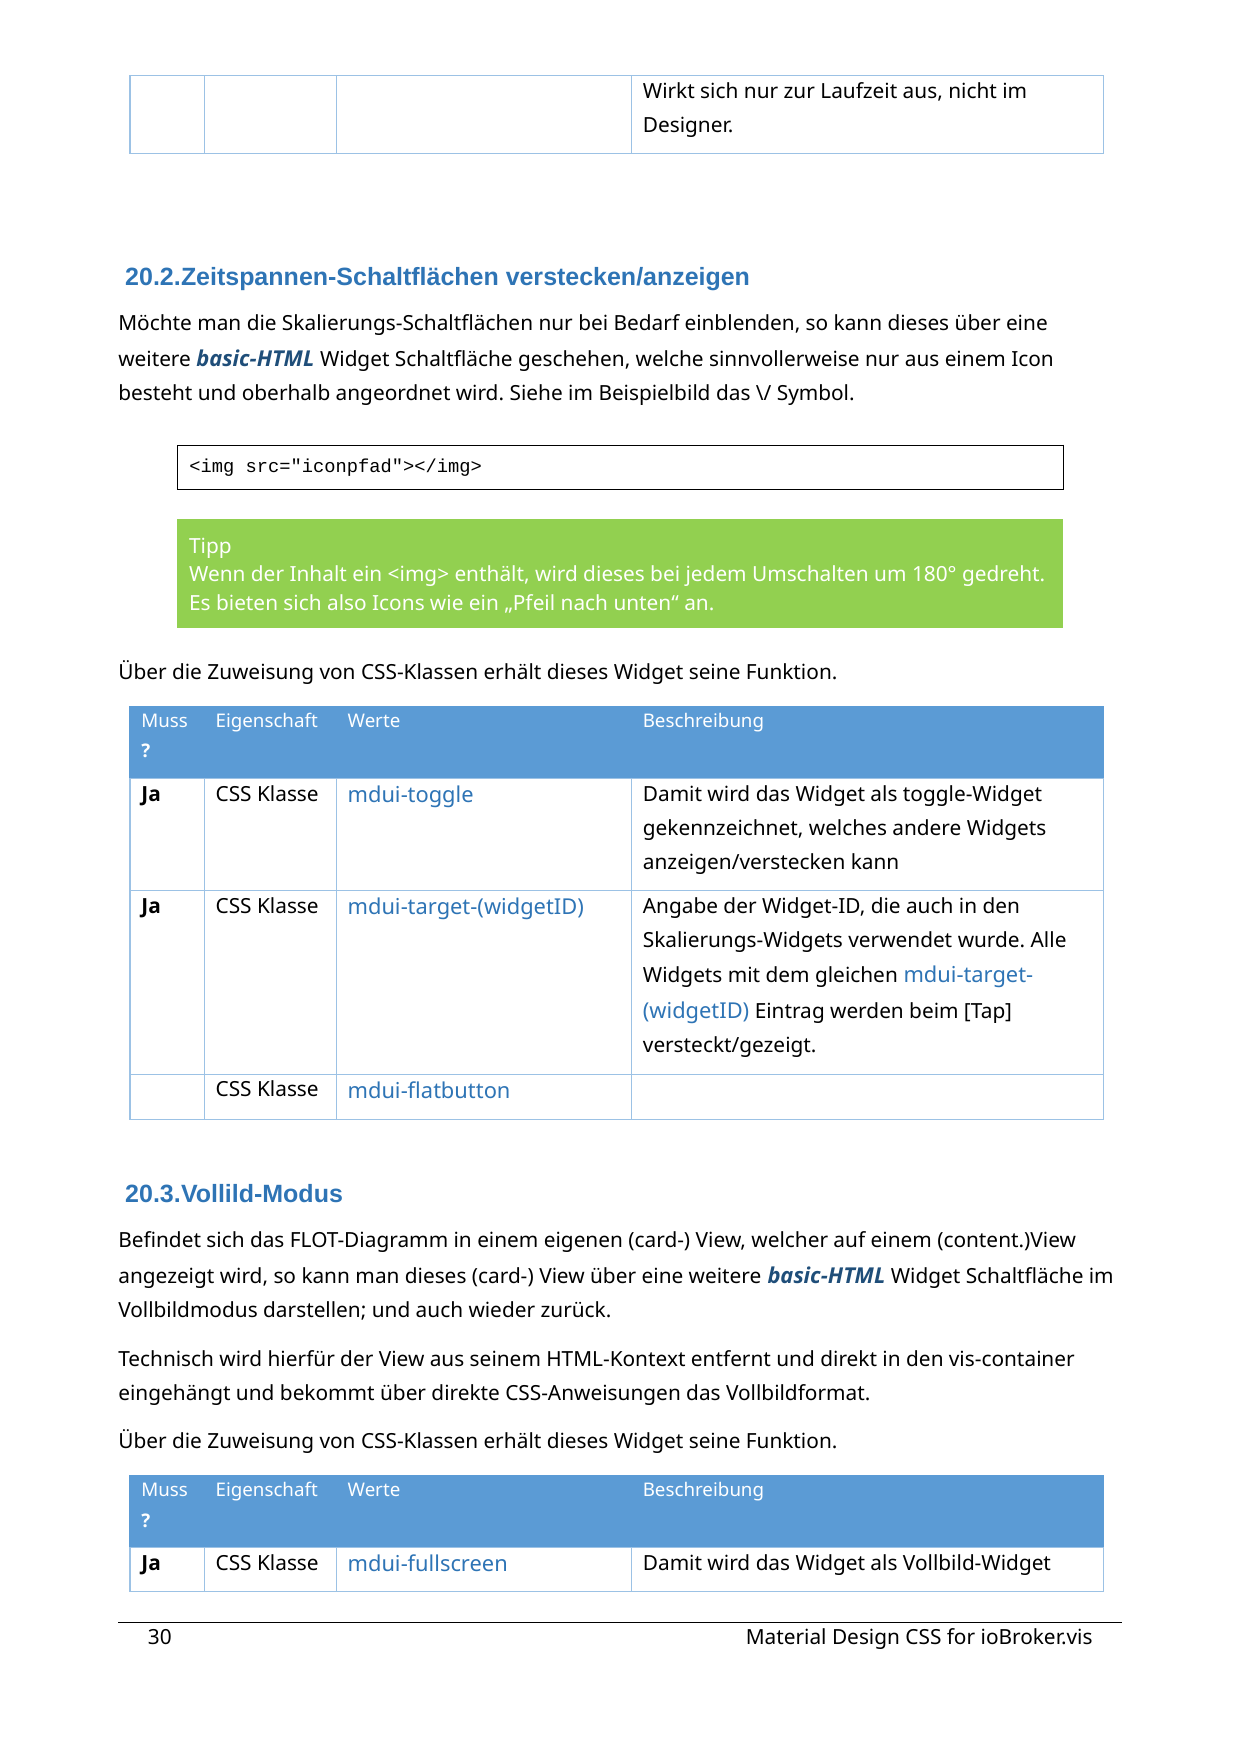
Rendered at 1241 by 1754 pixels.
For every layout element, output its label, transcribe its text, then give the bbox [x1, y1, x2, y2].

table_header Beschreibung [631, 1476, 1103, 1547]
text Über die Zuweisung von CSS-Klassen erhält dieses Widget seine Funktion. [118, 1427, 1122, 1455]
table_cell [632, 1075, 1103, 1119]
table_cell Wirkt sich nur zur Laufzeit aus, nicht im Designer. [632, 76, 1103, 153]
table_cell Ja [131, 779, 204, 890]
subtitle Vollild-Modus [118, 1179, 1122, 1208]
table_cell mdui-target-(widgetID) [337, 891, 631, 1073]
table_cell CSS Klasse [205, 1548, 336, 1591]
subtitle Zeitspannen-Schaltflächen verstecken/anzeigen [118, 262, 1122, 291]
text Über die Zuweisung von CSS-Klassen erhält dieses Widget seine Funktion. [118, 657, 1122, 686]
table_cell mdui-flatbutton [337, 1075, 631, 1119]
table_cell Angabe der Widget-ID, die auch in den Skalierungs-Widgets verwendet wurde. Alle Widgets mit dem gleichen mdui-target-(widgetID) Eintrag werden beim [Tap] versteckt/gezeigt. [632, 891, 1103, 1073]
table_header Muss? [131, 1476, 204, 1547]
table_cell Damit wird das Widget als Vollbild-Widget [632, 1548, 1103, 1591]
table_cell mdui-fullscreen [337, 1548, 631, 1591]
table_cell [337, 76, 631, 153]
table_header Beschreibung [631, 707, 1103, 778]
text Möchte man die Skalierungs-Schaltflächen nur bei Bedarf einblenden, so kann dieses über eine weitere basic-HTML Widget Schaltfläche geschehen, welche sinnvollerweise nur aus einem Icon besteht und oberhalb angeordnet wird. Siehe im Beispielbild das \/ Symbol. [118, 308, 1122, 407]
text Tipp Wenn der Inhalt ein <img> enthält, wird dieses bei jedem Umschalten um 180° gedreht. Es bieten sich also Icons wie ein „Pfeil nach unten“ an. [177, 519, 1063, 628]
table_cell Ja [131, 891, 204, 1073]
table_header Eigenschaft [204, 707, 336, 778]
table_header Eigenschaft [204, 1476, 336, 1547]
table_cell CSS Klasse [205, 891, 336, 1073]
table_cell Damit wird das Widget als toggle-Widget gekennzeichnet, welches andere Widgets anzeigen/verstecken kann [632, 779, 1103, 890]
table_cell CSS Klasse [205, 1075, 336, 1119]
table_header Werte [336, 1476, 631, 1547]
table_header Werte [336, 707, 631, 778]
table_cell [205, 76, 336, 153]
table_header Muss? [131, 707, 204, 778]
table_cell [131, 76, 204, 153]
text Technisch wird hierfür der View aus seinem HTML-Kontext entfernt und direkt in den vis-container eingehängt und bekommt über direkte CSS-Anweisungen das Vollbildformat. [118, 1344, 1122, 1406]
text <img src="iconpfad"></img> [178, 446, 1063, 489]
table_cell mdui-toggle [337, 779, 631, 890]
table_cell CSS Klasse [205, 779, 336, 890]
table_cell Ja [131, 1548, 204, 1591]
text Befindet sich das FLOT-Diagramm in einem eigenen (card-) View, welcher auf einem (content.)View angezeigt wird, so kann man dieses (card-) View über eine weitere basic-HTML Widget Schaltfläche im Vollbildmodus darstellen; und auch wieder zurück. [118, 1226, 1122, 1324]
table_cell [131, 1075, 204, 1119]
